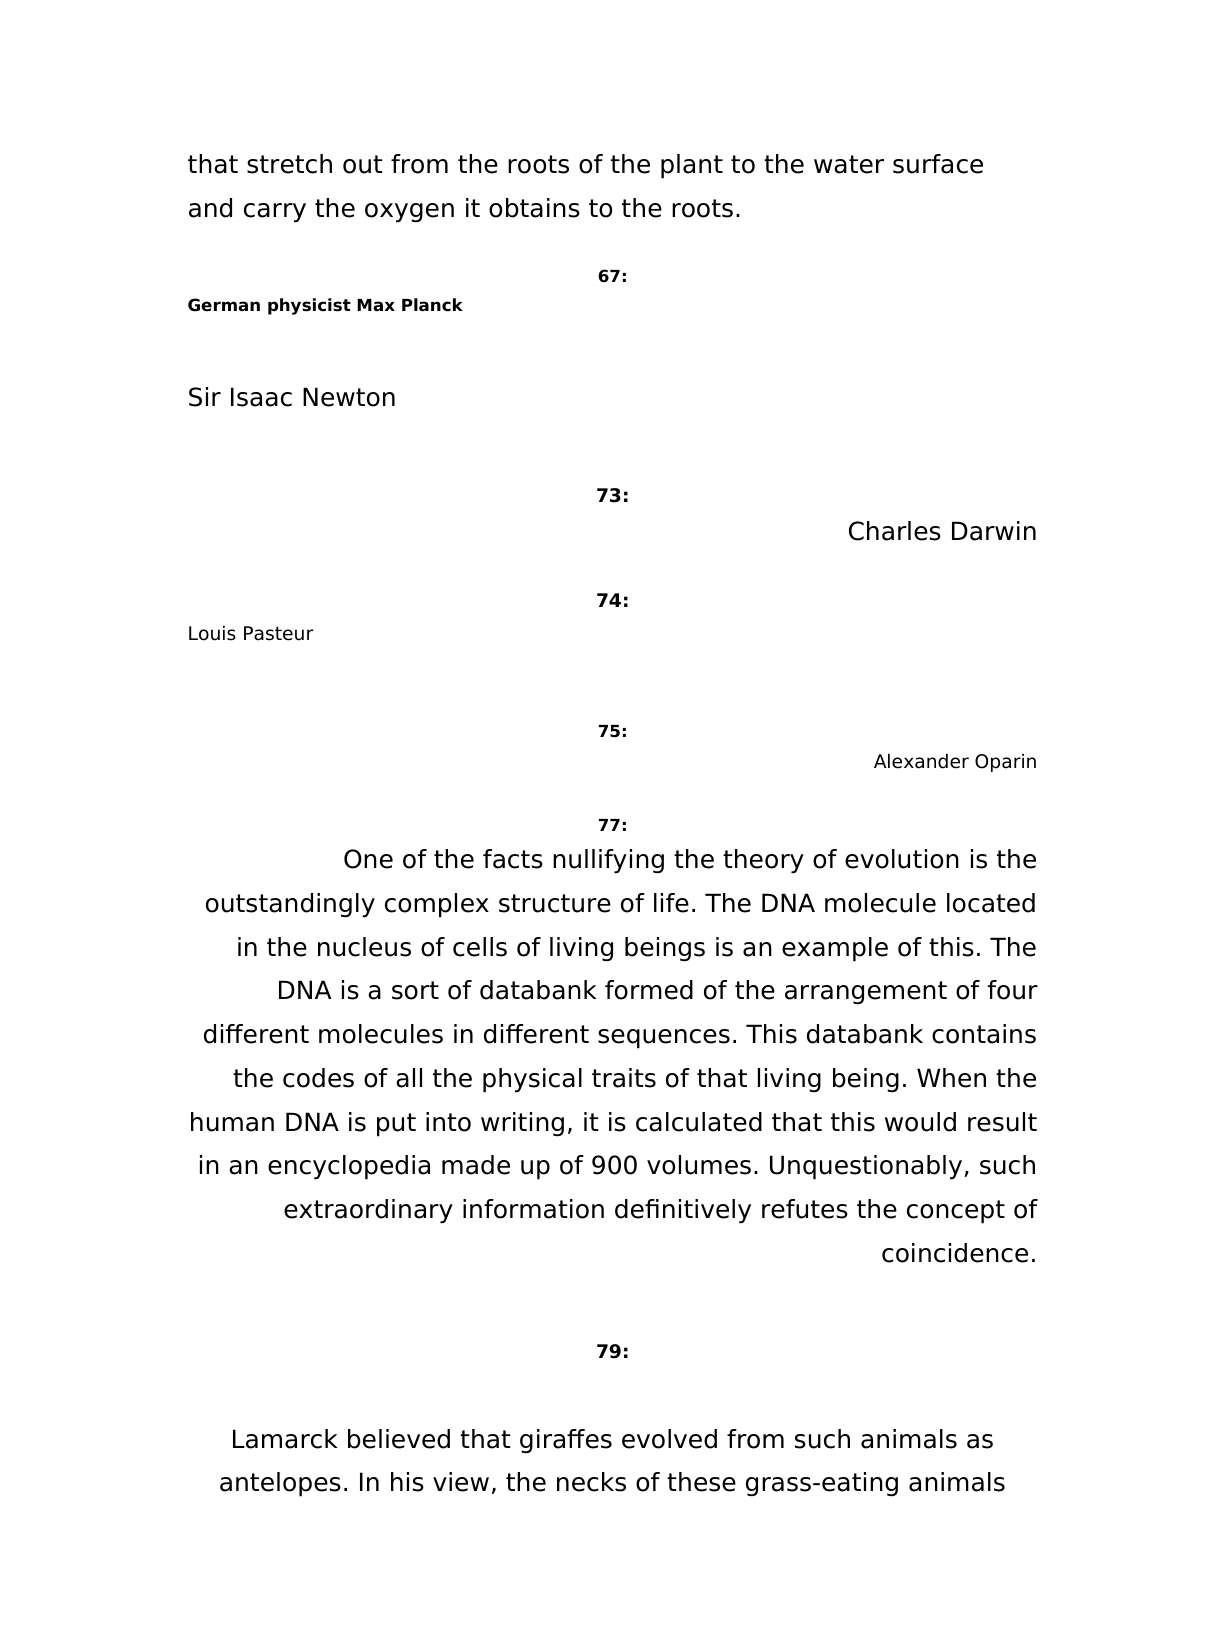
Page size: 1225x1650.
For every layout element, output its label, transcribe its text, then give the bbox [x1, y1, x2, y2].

text 73: [187, 485, 1037, 507]
text Alexander Oparin [187, 751, 1037, 772]
text that stretch out from the roots of the plant to the water surface and carry the oxygen it obtains to the roots. [187, 150, 1037, 223]
text Lamarck believed that giraffes evolved from such animals as antelopes. In his view, the necks of these grass-eating animals [187, 1425, 1037, 1498]
text Sir Isaac Newton [187, 383, 1037, 412]
text 74: [187, 590, 1037, 612]
text Louis Pasteur [187, 623, 1037, 645]
text One of the facts nullifying the theory of evolution is the outstandingly complex structure of life. The DNA molecule located in the nucleus of cells of living beings is an example of this. The DNA is a sort of databank formed of the arrangement of four different molecules in different sequences. This databank contains the codes of all the physical traits of that living being. When the human DNA is put into writing, it is calculated that this would result in an encyclopedia made up of 900 volumes. Unquestionably, such extraordinary information definitively refutes the concept of coincidence. [187, 845, 1037, 1268]
text German physicist Max Planck [187, 296, 1037, 315]
text 67: [187, 267, 1037, 286]
text 75: [187, 722, 1037, 741]
text 77: [187, 816, 1037, 836]
text 79: [187, 1341, 1037, 1363]
text Charles Darwin [187, 517, 1037, 547]
